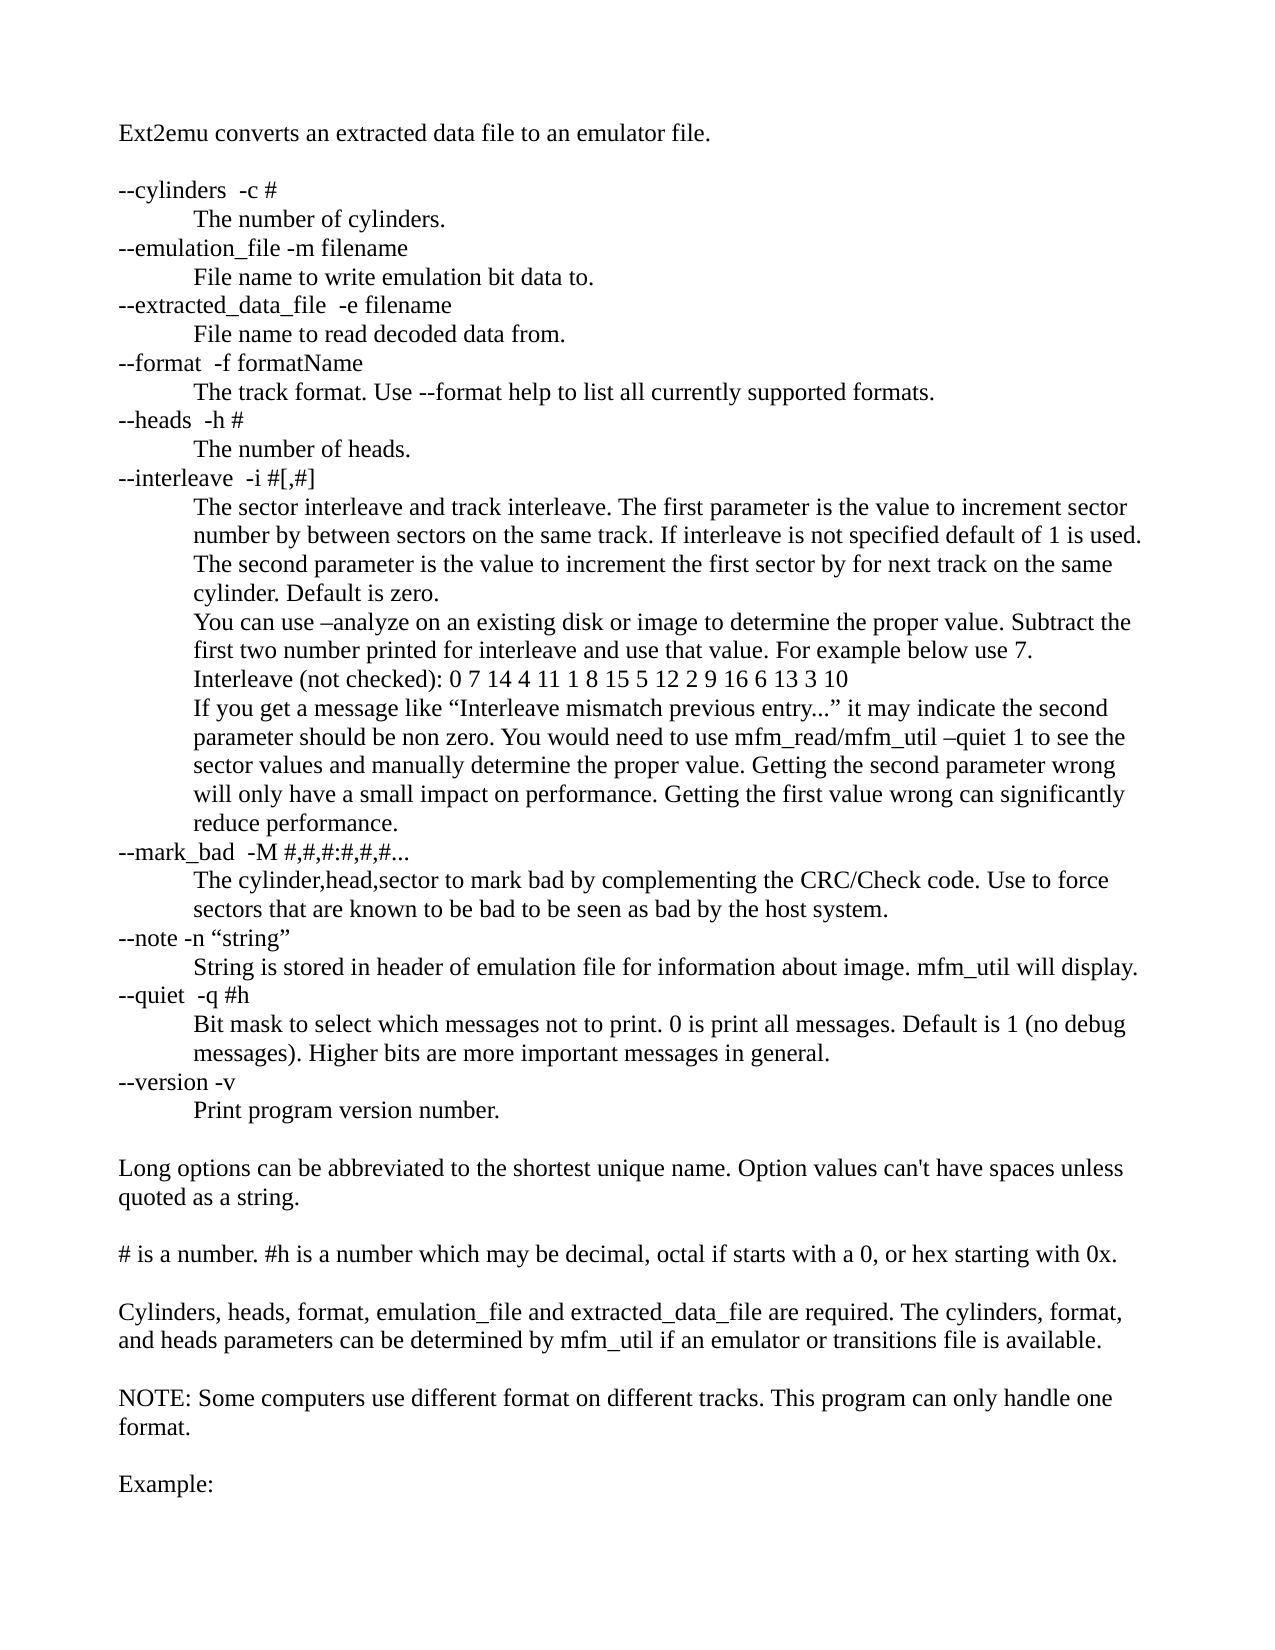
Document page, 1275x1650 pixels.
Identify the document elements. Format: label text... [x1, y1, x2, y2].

text --heads -h # [118, 406, 1157, 434]
text Interleave (not checked): 0 7 14 4 11 1 8 15 5 12 2 9 16 6 13 3 10 [193, 664, 1157, 693]
text --extracted_data_file -e filename [118, 291, 1157, 319]
text String is stored in header of emulation file for information about image. mfm_util will display. [193, 952, 1157, 981]
text The cylinder,head,sector to mark bad by complementing the CRC/Check code. Use to force sectors that are known to be bad to be seen as bad by the host system. [193, 866, 1157, 923]
text --mark_bad -M #,#,#:#,#,#... [118, 837, 1157, 866]
text The track format. Use --format help to list all currently supported formats. [193, 377, 1157, 406]
text The number of heads. [193, 434, 1157, 463]
text --quiet -q #h [118, 981, 1157, 1009]
text --cylinders -c # [118, 176, 1157, 204]
text Long options can be abbreviated to the shortest unique name. Option values can't have spaces unless quoted as a string. [118, 1153, 1157, 1211]
text Example: [118, 1469, 1157, 1498]
text File name to read decoded data from. [193, 319, 1157, 348]
text Ext2emu converts an extracted data file to an emulator file. [118, 118, 1157, 147]
text Cylinders, heads, format, emulation_file and extracted_data_file are required. The cylinders, format, and heads parameters can be determined by mfm_util if an emulator or transitions file is available. [118, 1297, 1157, 1354]
text --interleave -i #[,#] [118, 463, 1157, 492]
text --emulation_file -m filename [118, 233, 1157, 262]
text Bit mask to select which messages not to print. 0 is print all messages. Default is 1 (no debug messages). Higher bits are more important messages in general. [193, 1009, 1157, 1067]
text If you get a message like “Interleave mismatch previous entry...” it may indicate the second parameter should be non zero. You would need to use mfm_read/mfm_util –quiet 1 to see the sector values and manually determine the proper value. Getting the second parameter wrong will only have a small impact on performance. Getting the first value wrong can significantly reduce performance. [193, 693, 1157, 837]
text --format -f formatName [118, 348, 1157, 377]
text File name to write emulation bit data to. [193, 262, 1157, 291]
text The number of cylinders. [193, 204, 1157, 233]
text The sector interleave and track interleave. The first parameter is the value to increment sector number by between sectors on the same track. If interleave is not specified default of 1 is used. The second parameter is the value to increment the first sector by for next track on the same cylinder. Default is zero. [193, 492, 1157, 607]
text NOTE: Some computers use different format on different tracks. This program can only handle one format. [118, 1383, 1157, 1441]
text --note -n “string” [118, 923, 1157, 952]
text You can use –analyze on an existing disk or image to determine the proper value. Subtract the first two number printed for interleave and use that value. For example below use 7. [193, 607, 1157, 664]
text --version -v [118, 1067, 1157, 1096]
text Print program version number. [193, 1096, 1157, 1124]
text # is a number. #h is a number which may be decimal, octal if starts with a 0, or hex starting with 0x. [118, 1239, 1157, 1268]
